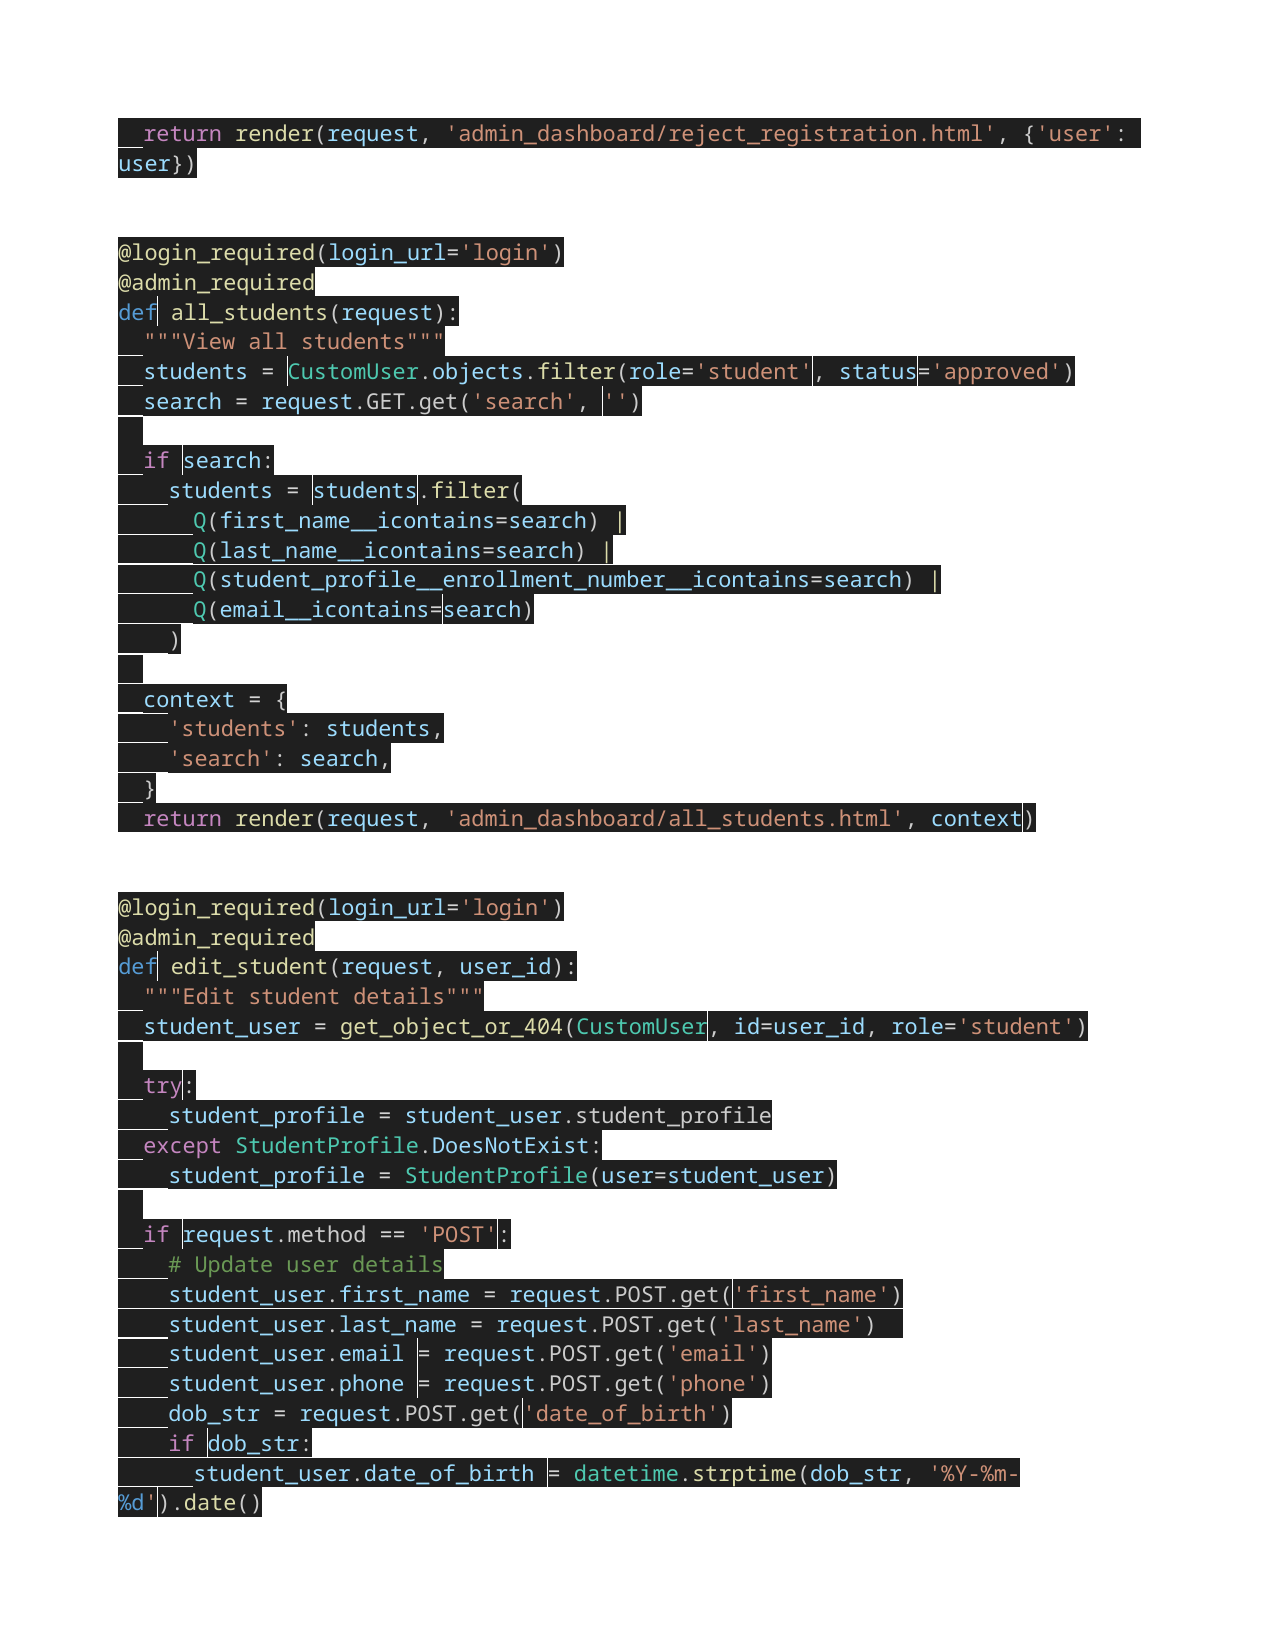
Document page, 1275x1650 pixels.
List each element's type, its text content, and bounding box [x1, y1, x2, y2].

text @admin_required [118, 267, 1157, 296]
text context = { [118, 683, 1157, 713]
text def all_students(request): [118, 296, 1157, 326]
text ) [118, 624, 1157, 654]
text return render(request, 'admin_dashboard/reject_registration.html', {'user': user}) [118, 118, 1157, 178]
text student_user.date_of_birth = datetime.strptime(dob_str, '%Y-%m-%d').date() [118, 1457, 1157, 1517]
text except StudentProfile.DoesNotExist: [118, 1130, 1157, 1160]
text student_user.first_name = request.POST.get('first_name') [118, 1279, 1157, 1308]
text 'search': search, [118, 743, 1157, 773]
text @login_required(login_url='login') [118, 237, 1157, 267]
text Q(student_profile__enrollment_number__icontains=search) | [118, 564, 1157, 594]
text student_profile = StudentProfile(user=student_user) [118, 1160, 1157, 1189]
text } [118, 773, 1157, 803]
text students = students.filter( [118, 475, 1157, 505]
text """Edit student details""" [118, 981, 1157, 1011]
text @login_required(login_url='login') [118, 892, 1157, 921]
text dob_str = request.POST.get('date_of_birth') [118, 1398, 1157, 1428]
text Q(last_name__icontains=search) | [118, 535, 1157, 564]
text return render(request, 'admin_dashboard/all_students.html', context) [118, 803, 1157, 832]
text student_user = get_object_or_404(CustomUser, id=user_id, role='student') [118, 1011, 1157, 1041]
text student_user.phone = request.POST.get('phone') [118, 1368, 1157, 1398]
text if search: [118, 445, 1157, 475]
text student_profile = student_user.student_profile [118, 1100, 1157, 1130]
text """View all students""" [118, 326, 1157, 356]
text # Update user details [118, 1249, 1157, 1279]
text 'students': students, [118, 713, 1157, 743]
text Q(first_name__icontains=search) | [118, 505, 1157, 535]
text Q(email__icontains=search) [118, 594, 1157, 624]
text if request.method == 'POST': [118, 1219, 1157, 1249]
text try: [118, 1070, 1157, 1100]
text student_user.email = request.POST.get('email') [118, 1338, 1157, 1368]
text def edit_student(request, user_id): [118, 951, 1157, 981]
text search = request.GET.get('search', '') [118, 386, 1157, 416]
text student_user.last_name = request.POST.get('last_name') [118, 1308, 1157, 1338]
text @admin_required [118, 921, 1157, 951]
text students = CustomUser.objects.filter(role='student', status='approved') [118, 356, 1157, 386]
text if dob_str: [118, 1428, 1157, 1457]
